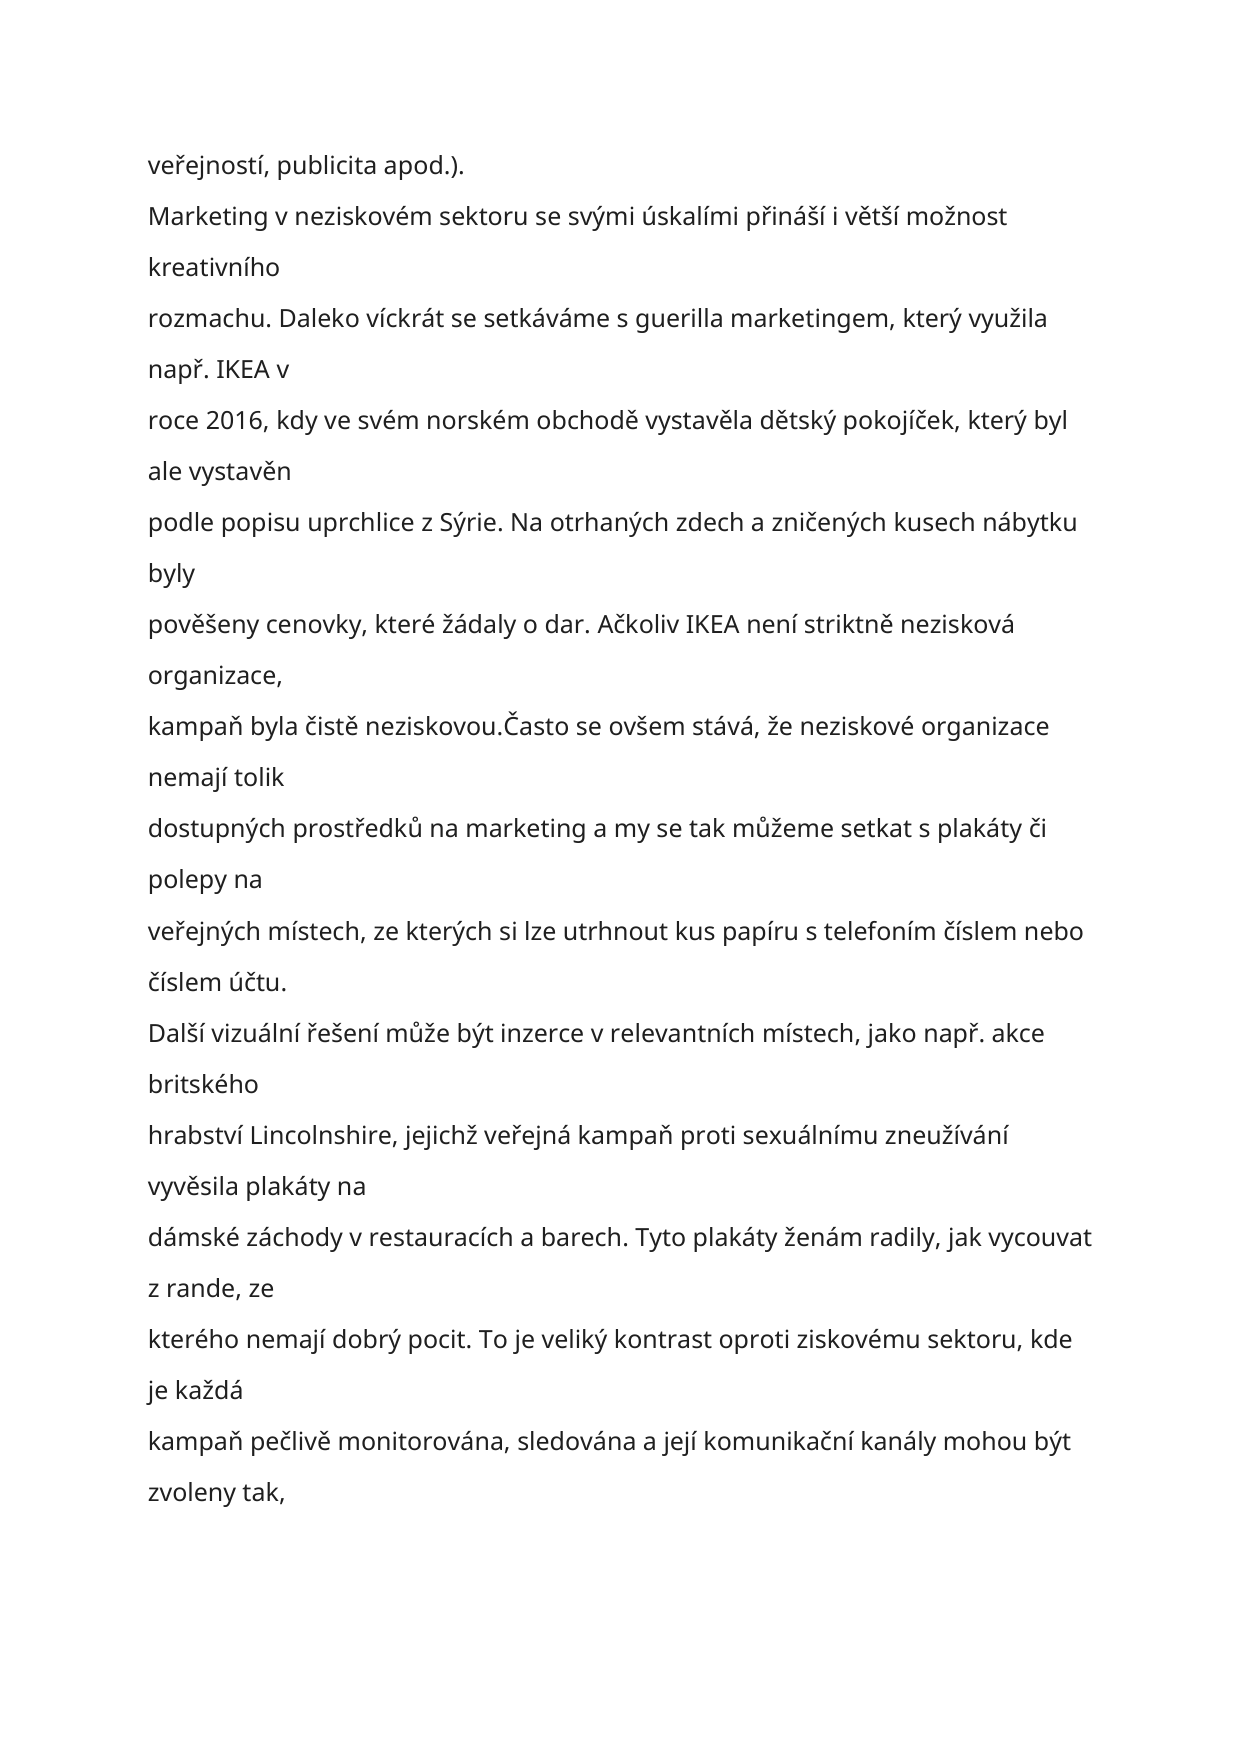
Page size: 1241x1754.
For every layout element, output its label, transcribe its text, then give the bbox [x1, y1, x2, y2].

text hrabství Lincolnshire, jejichž veřejná kampaň proti sexuálnímu zneužívání vyvěsila plakáty na [148, 1117, 1093, 1202]
text pověšeny cenovky, které žádaly o dar. Ačkoliv IKEA není striktně nezisková organizace, [148, 607, 1093, 692]
text kampaň byla čistě neziskovou.Často se ovšem stává, že neziskové organizace nemají tolik [148, 709, 1093, 794]
text kterého nemají dobrý pocit. To je veliký kontrast oproti ziskovému sektoru, kde je každá [148, 1322, 1093, 1407]
text veřejností, publicita apod.). [148, 148, 1093, 182]
text rozmachu. Daleko víckrát se setkáváme s guerilla marketingem, který využila např. IKEA v [148, 301, 1093, 386]
text dostupných prostředků na marketing a my se tak můžeme setkat s plakáty či polepy na [148, 811, 1093, 896]
text dámské záchody v restauracích a barech. Tyto plakáty ženám radily, jak vycouvat z rande, ze [148, 1219, 1093, 1304]
text Další vizuální řešení může být inzerce v relevantních místech, jako např. akce britského [148, 1015, 1093, 1100]
text roce 2016, kdy ve svém norském obchodě vystavěla dětský pokojíček, který byl ale vystavěn [148, 403, 1093, 488]
text veřejných místech, ze kterých si lze utrhnout kus papíru s telefoním číslem nebo číslem účtu. [148, 913, 1093, 998]
text podle popisu uprchlice z Sýrie. Na otrhaných zdech a zničených kusech nábytku byly [148, 505, 1093, 590]
text Marketing v neziskovém sektoru se svými úskalími přináší i větší možnost kreativního [148, 199, 1093, 284]
text kampaň pečlivě monitorována, sledována a její komunikační kanály mohou být zvoleny tak, [148, 1424, 1093, 1509]
